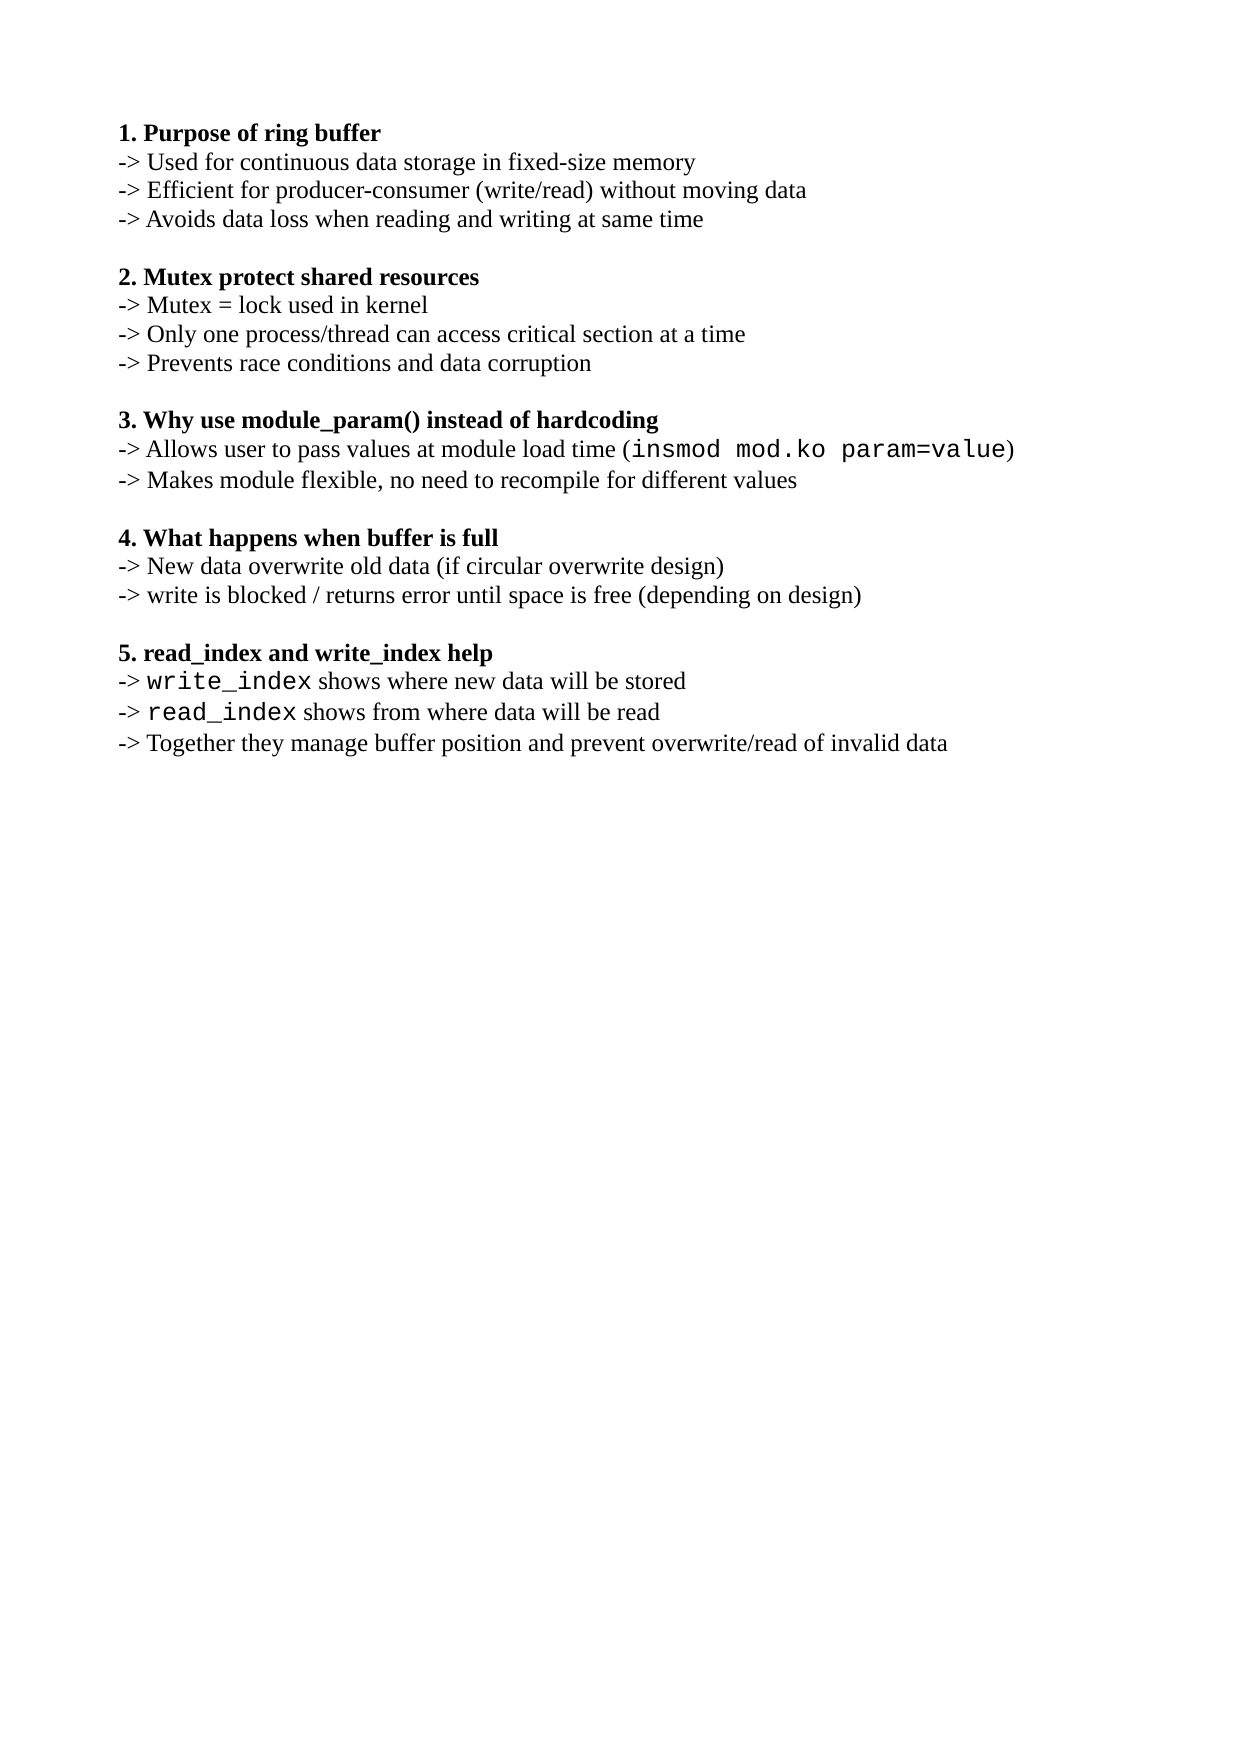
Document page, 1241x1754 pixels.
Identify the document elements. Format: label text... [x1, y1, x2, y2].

text 5. read_index and write_index help -> write_index shows where new data will be stored -> read_index shows from where data will be read -> Together they manage buffer position and prevent overwrite/read of invalid data [118, 638, 1122, 757]
text 1. Purpose of ring buffer -> Used for continuous data storage in fixed-size memory -> Efficient for producer-consumer (write/read) without moving data -> Avoids data loss when reading and writing at same time [118, 118, 1122, 233]
text 2. Mutex protect shared resources -> Mutex = lock used in kernel -> Only one process/thread can access critical section at a time -> Prevents race conditions and data corruption [118, 262, 1122, 377]
text 4. What happens when buffer is full -> New data overwrite old data (if circular overwrite design) -> write is blocked / returns error until space is free (depending on design) [118, 523, 1122, 609]
text 3. Why use module_param() instead of hardcoding -> Allows user to pass values at module load time (insmod mod.ko param=value) -> Makes module flexible, no need to recompile for different values [118, 406, 1122, 494]
